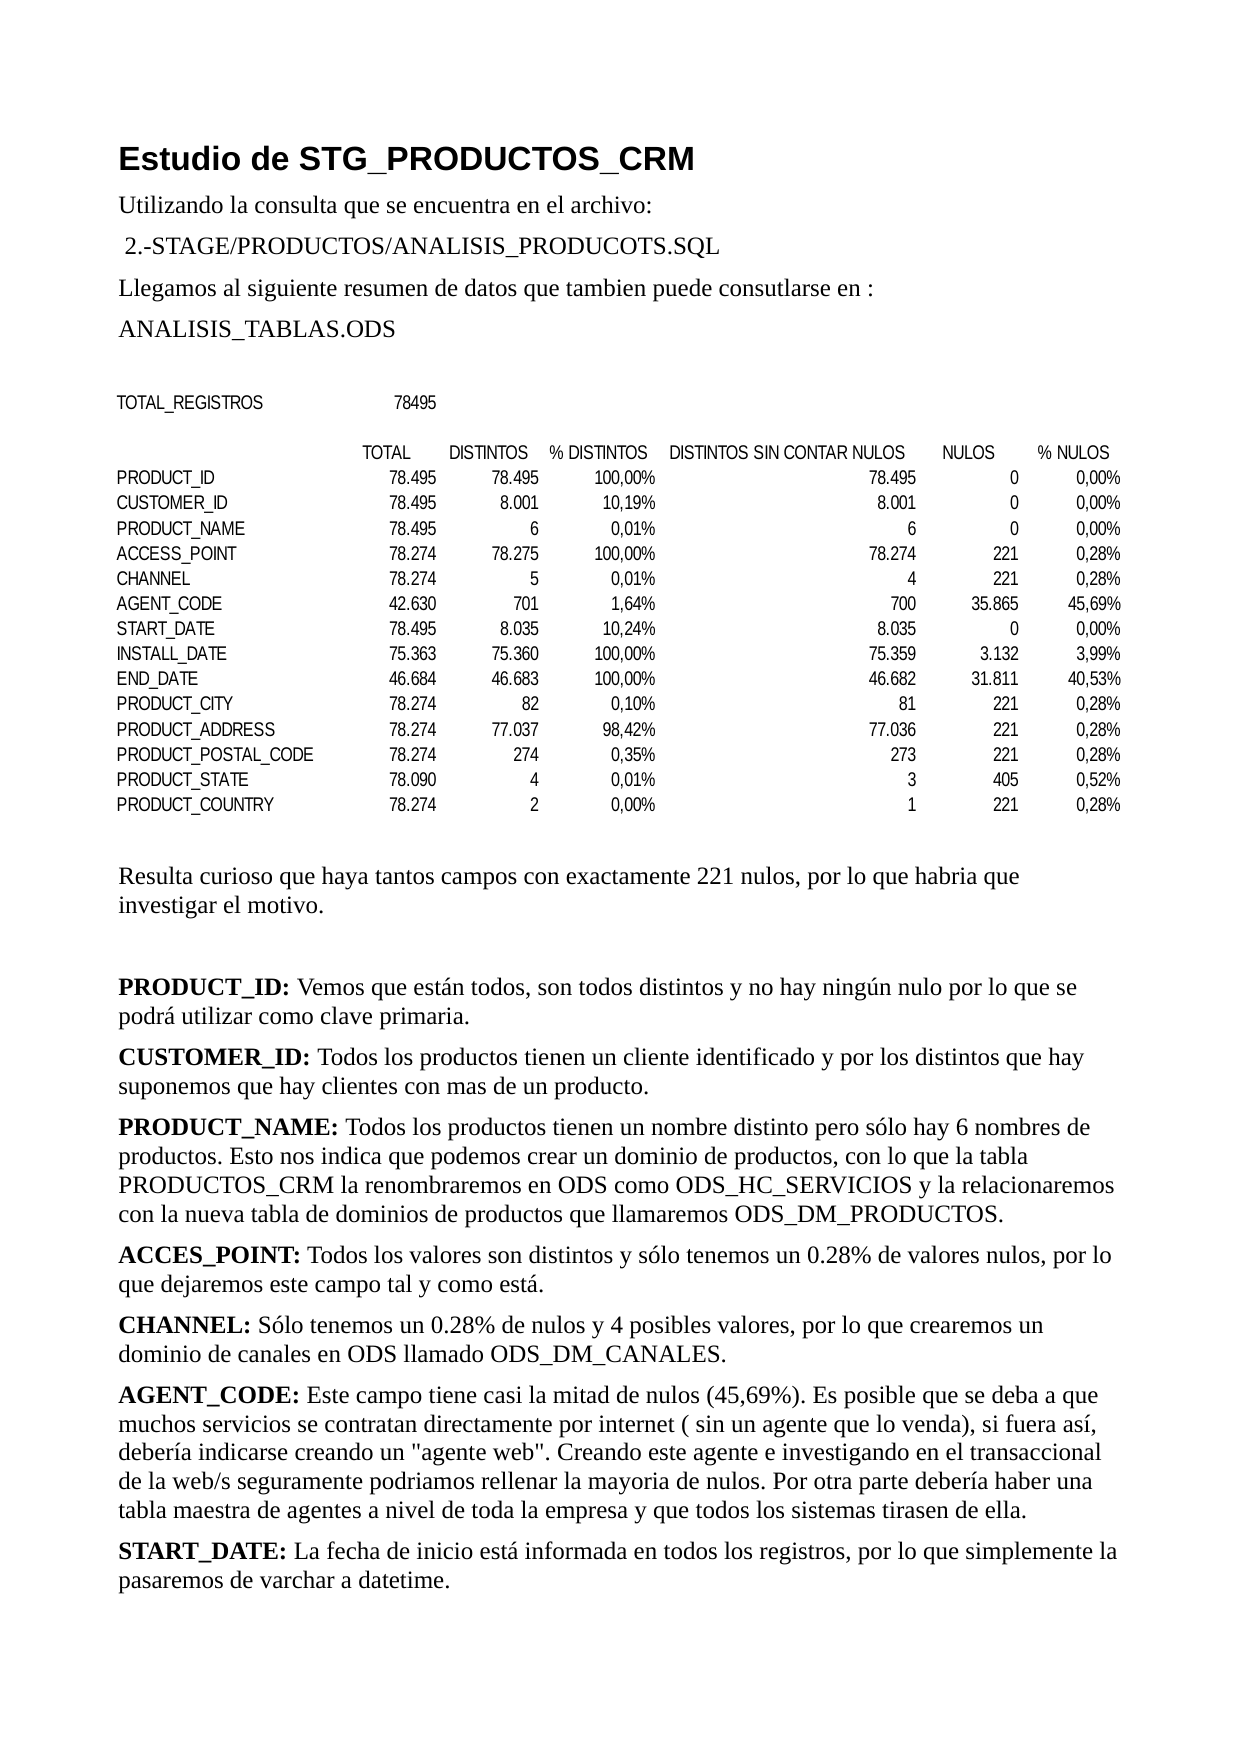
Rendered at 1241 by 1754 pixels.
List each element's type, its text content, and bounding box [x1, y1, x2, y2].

subtitle Estudio de STG_PRODUCTOS_CRM [118, 139, 1122, 178]
text PRODUCT_ID: Vemos que están todos, son todos distintos y no hay ningún nulo por lo que se podrá utilizar como clave primaria. [118, 972, 1122, 1030]
text CHANNEL: Sólo tenemos un 0.28% de nulos y 4 posibles valores, por lo que crearemos un dominio de canales en ODS llamado ODS_DM_CANALES. [118, 1310, 1122, 1367]
text ANALISIS_TABLAS.ODS [118, 314, 1122, 343]
text ACCES_POINT: Todos los valores son distintos y sólo tenemos un 0.28% de valores nulos, por lo que dejaremos este campo tal y como está. [118, 1240, 1122, 1297]
text Llegamos al siguiente resumen de datos que tambien puede consutlarse en : [118, 273, 1122, 301]
text 2.-STAGE/PRODUCTOS/ANALISIS_PRODUCOTS.SQL [118, 231, 1122, 260]
text Resulta curioso que haya tantos campos con exactamente 221 nulos, por lo que habria que investigar el motivo. [118, 861, 1122, 919]
text Utilizando la consulta que se encuentra en el archivo: [118, 190, 1122, 219]
text PRODUCT_NAME: Todos los productos tienen un nombre distinto pero sólo hay 6 nombres de productos. Esto nos indica que podemos crear un dominio de productos, con lo que la tabla PRODUCTOS_CRM la renombraremos en ODS como ODS_HC_SERVICIOS y la relacionaremos con la nueva tabla de dominios de productos que llamaremos ODS_DM_PRODUCTOS. [118, 1112, 1122, 1227]
text START_DATE: La fecha de inicio está informada en todos los registros, por lo que simplemente la pasaremos de varchar a datetime. [118, 1536, 1122, 1594]
text AGENT_CODE: Este campo tiene casi la mitad de nulos (45,69%). Es posible que se deba a que muchos servicios se contratan directamente por internet ( sin un agente que lo venda), si fuera así, debería indicarse creando un "agente web". Creando este agente e investigando en el transaccional de la web/s seguramente podriamos rellenar la mayoria de nulos. Por otra parte debería haber una tabla maestra de agentes a nivel de toda la empresa y que todos los sistemas tirasen de ella. [118, 1380, 1122, 1524]
text CUSTOMER_ID: Todos los productos tienen un cliente identificado y por los distintos que hay suponemos que hay clientes con mas de un producto. [118, 1042, 1122, 1100]
